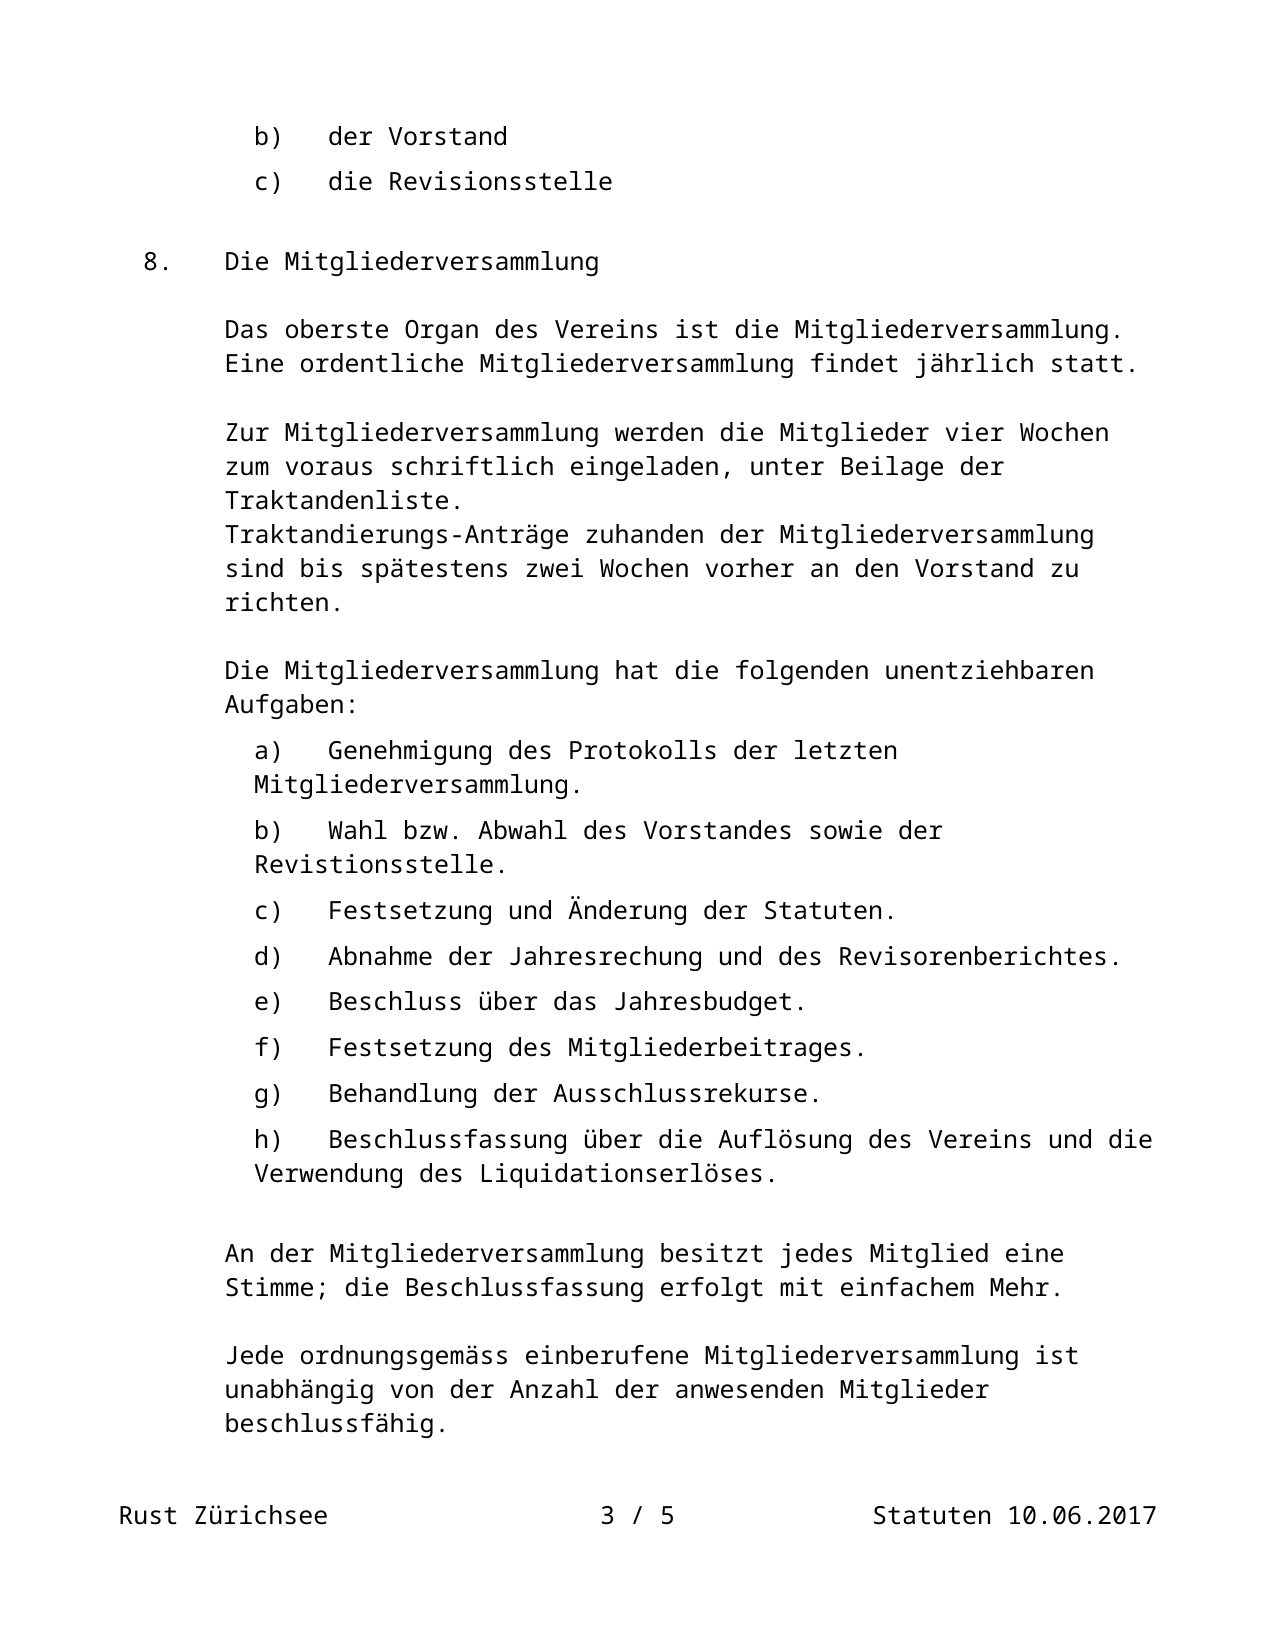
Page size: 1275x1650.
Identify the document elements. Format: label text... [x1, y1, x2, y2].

list Behandlung der Ausschlussrekurse. [254, 1076, 1157, 1110]
list Festsetzung und Änderung der Statuten. [254, 892, 1157, 926]
list Die Mitgliederversammlung Das oberste Organ des Vereins ist die Mitgliederversammlung. Eine ordentliche Mitgliederversammlung findet jährlich statt. Zur Mitgliederversammlung werden die Mitglieder vier Wochen zum voraus schriftlich eingeladen, unter Beilage der Traktandenliste. Traktandierungs-Anträge zuhanden der Mitgliederversammlung sind bis spätestens zwei Wochen vorher an den Vorstand zu richten. Die Mitgliederversammlung hat die folgenden unentziehbaren Aufgaben: [143, 244, 1157, 721]
list Festsetzung des Mitgliederbeitrages. [254, 1030, 1157, 1064]
list Genehmigung des Protokolls der letzten Mitgliederversammlung. [254, 732, 1157, 801]
list der Vorstand [254, 118, 1157, 152]
list Abnahme der Jahresrechung und des Revisorenberichtes. [254, 938, 1157, 972]
list Beschluss über das Jahresbudget. [254, 984, 1157, 1018]
list An der Mitgliederversammlung besitzt jedes Mitglied eine Stimme; die Beschlussfassung erfolgt mit einfachem Mehr. Jede ordnungsgemäss einberufene Mitgliederversammlung ist unabhängig von der Anzahl der anwesenden Mitglieder beschlussfähig. [143, 1235, 1157, 1440]
list Wahl bzw. Abwahl des Vorstandes sowie der Revistionsstelle. [254, 812, 1157, 881]
list die Revisionsstelle [254, 164, 1157, 232]
list Beschlussfassung über die Auflösung des Vereins und die Verwendung des Liquidationserlöses. [254, 1121, 1157, 1224]
